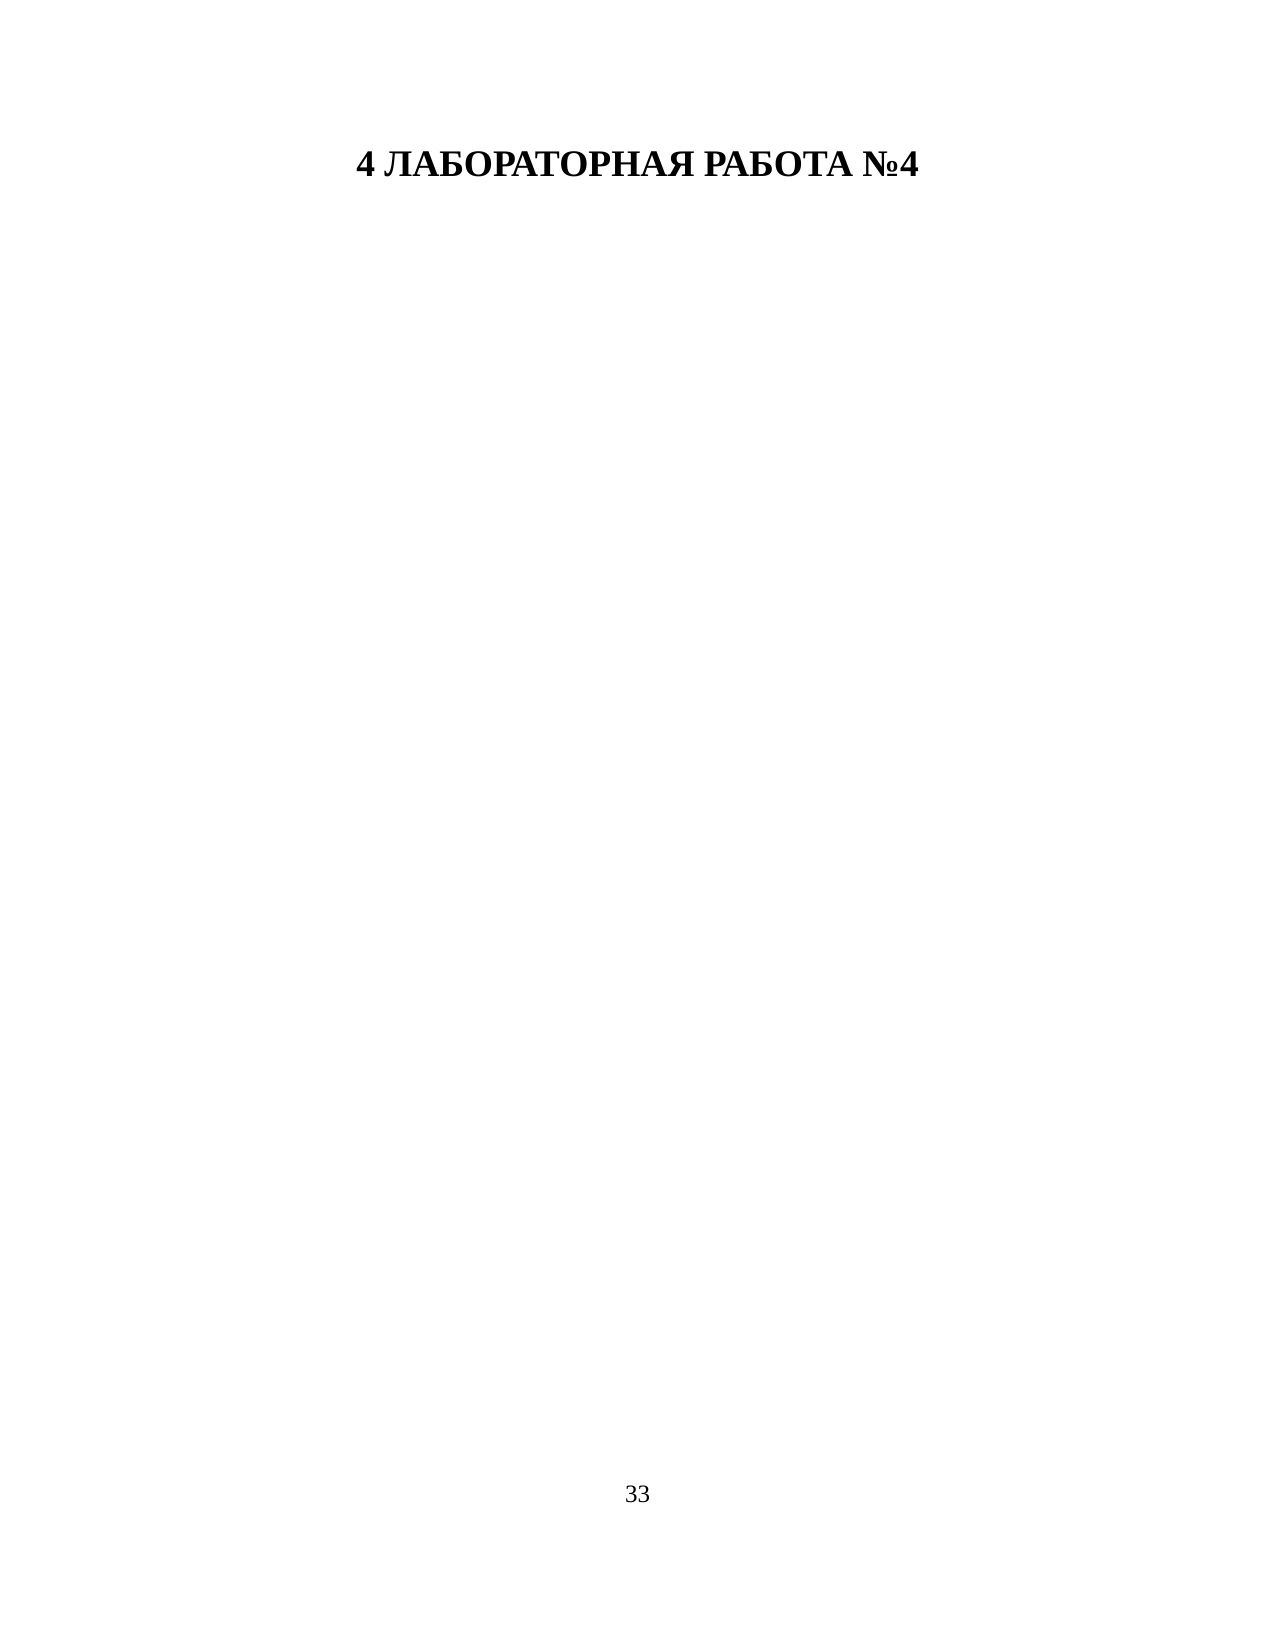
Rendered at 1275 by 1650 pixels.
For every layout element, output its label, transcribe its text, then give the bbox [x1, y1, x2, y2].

subtitle 4 ЛАБОРАТОРНАЯ РАБОТА №4 [118, 142, 1157, 185]
